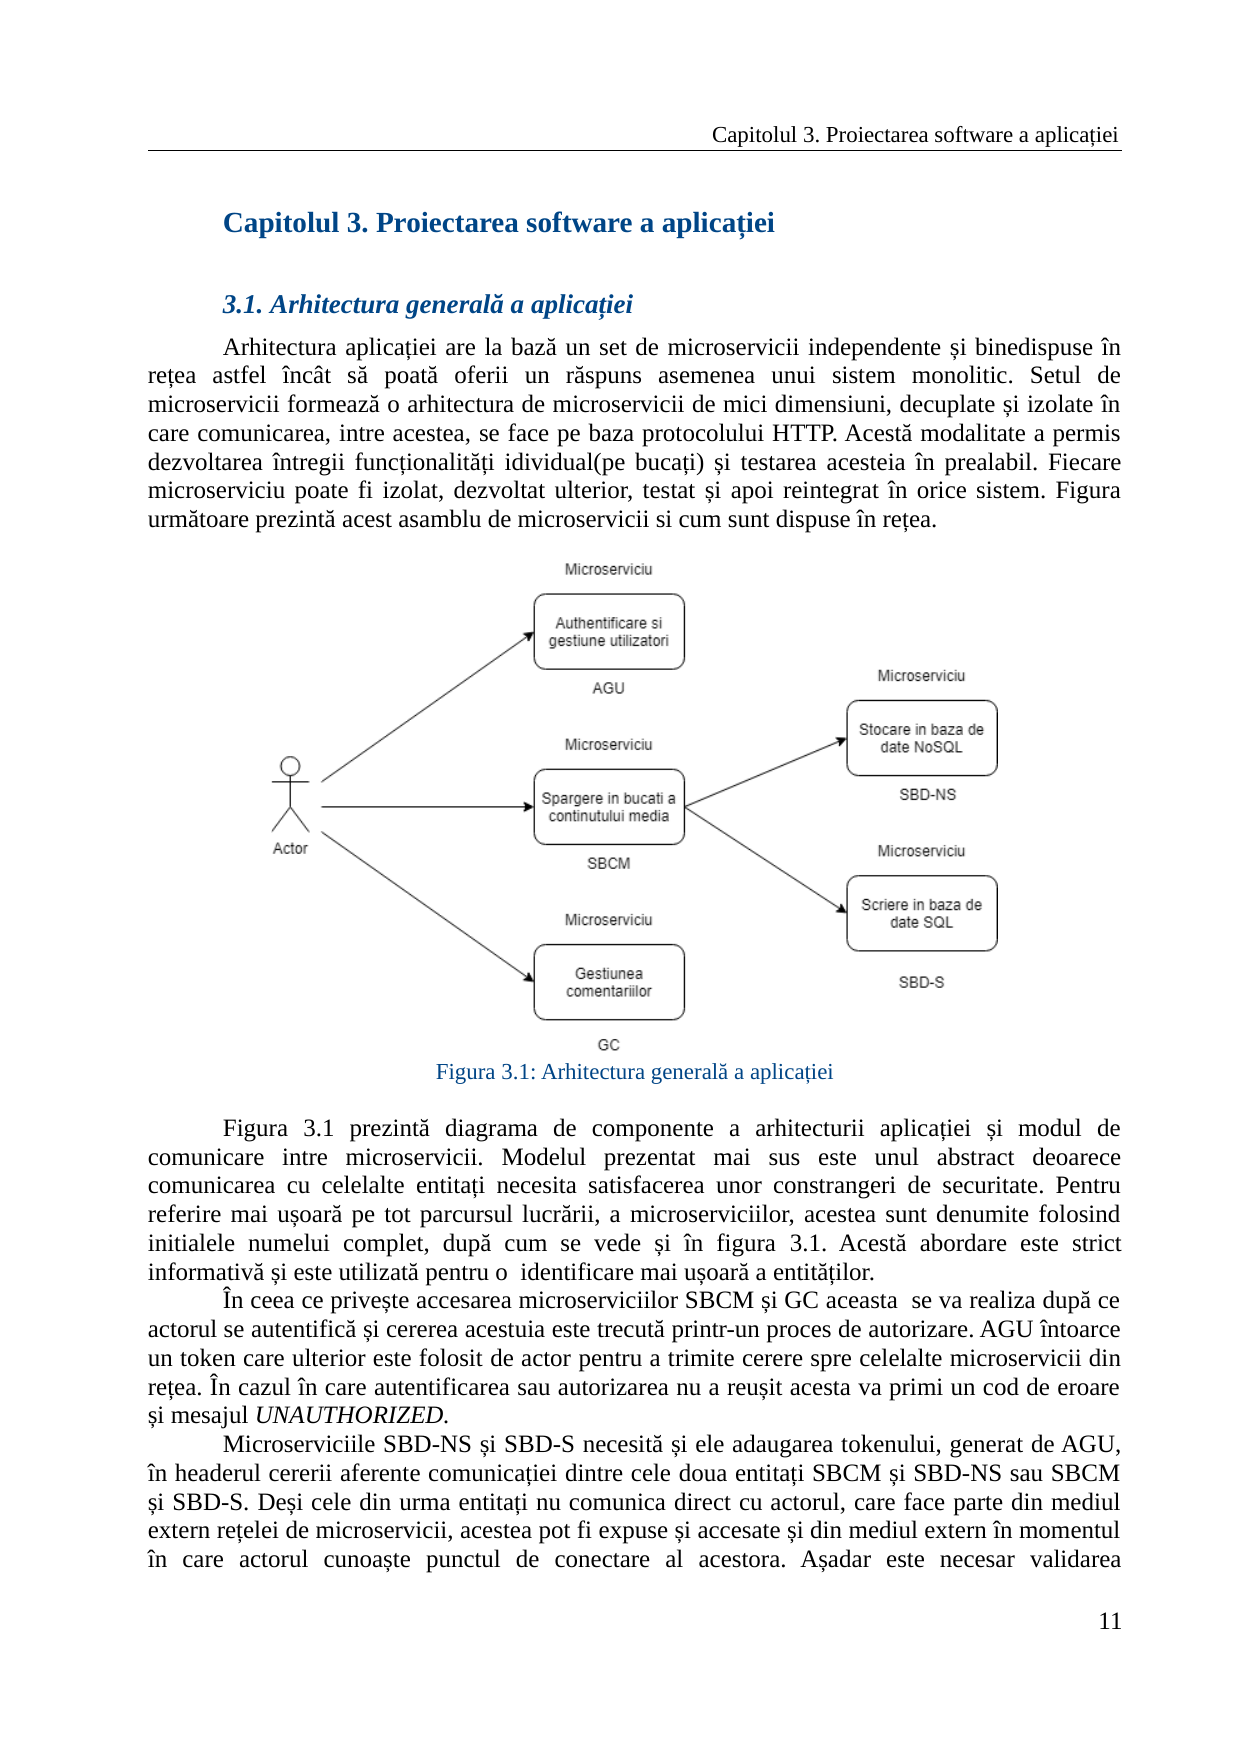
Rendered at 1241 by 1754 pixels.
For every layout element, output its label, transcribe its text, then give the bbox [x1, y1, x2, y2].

subtitle Proiectarea software a aplicației [148, 205, 1122, 238]
text Figura 3.1 prezintă diagrama de componente a arhitecturii aplicației și modul de comunicare intre microservicii. Modelul prezentat mai sus este unul abstract deoarece comunicarea cu celelalte entitați necesita satisfacerea unor constrangeri de securitate. Pentru referire mai ușoară pe tot parcursul lucrării, a microserviciilor, acestea sunt denumite folosind initialele numelui complet, după cum se vede și în figura 3.1. Acestă abordare este strict informativă și este utilizată pentru o identificare mai ușoară a entităților. [148, 1113, 1122, 1286]
text Arhitectura aplicației are la bază un set de microservicii independente și binedispuse în rețea astfel încât să poată oferii un răspuns asemenea unui sistem monolitic. Setul de microservicii formează o arhitectura de microservicii de mici dimensiuni, decuplate și izolate în care comunicarea, intre acestea, se face pe baza protocolului HTTP. Acestă modalitate a permis dezvoltarea întregii funcționalități idividual(pe bucați) și testarea acesteia în prealabil. Fiecare microserviciu poate fi izolat, dezvoltat ulterior, testat și apoi reintegrat în orice sistem. Figura următoare prezintă acest asamblu de microservicii si cum sunt dispuse în rețea. [148, 332, 1122, 533]
text Figura 3.1: Arhitectura generală a aplicației [272, 1058, 998, 1084]
text Microserviciile SBD-NS și SBD-S necesită și ele adaugarea tokenului, generat de AGU, în headerul cererii aferente comunicației dintre cele doua entitați SBCM și SBD-NS sau SBCM și SBD-S. Deși cele din urma entitați nu comunica direct cu actorul, care face parte din mediul extern rețelei de microservicii, acestea pot fi expuse și accesate și din mediul extern în momentul în care actorul cunoaște punctul de conectare al acestora. Așadar este necesar validarea [148, 1429, 1122, 1573]
picture [271, 556, 998, 1058]
text În ceea ce privește accesarea microserviciilor SBCM și GC aceasta se va realiza după ce actorul se autentifică și cererea acestuia este trecută printr-un proces de autorizare. AGU întoarce un token care ulterior este folosit de actor pentru a trimite cerere spre celelalte microservicii din rețea. În cazul în care autentificarea sau autorizarea nu a reușit acesta va primi un cod de eroare și mesajul UNAUTHORIZED. [148, 1286, 1122, 1429]
subtitle Arhitectura generală a aplicației [223, 288, 1122, 319]
